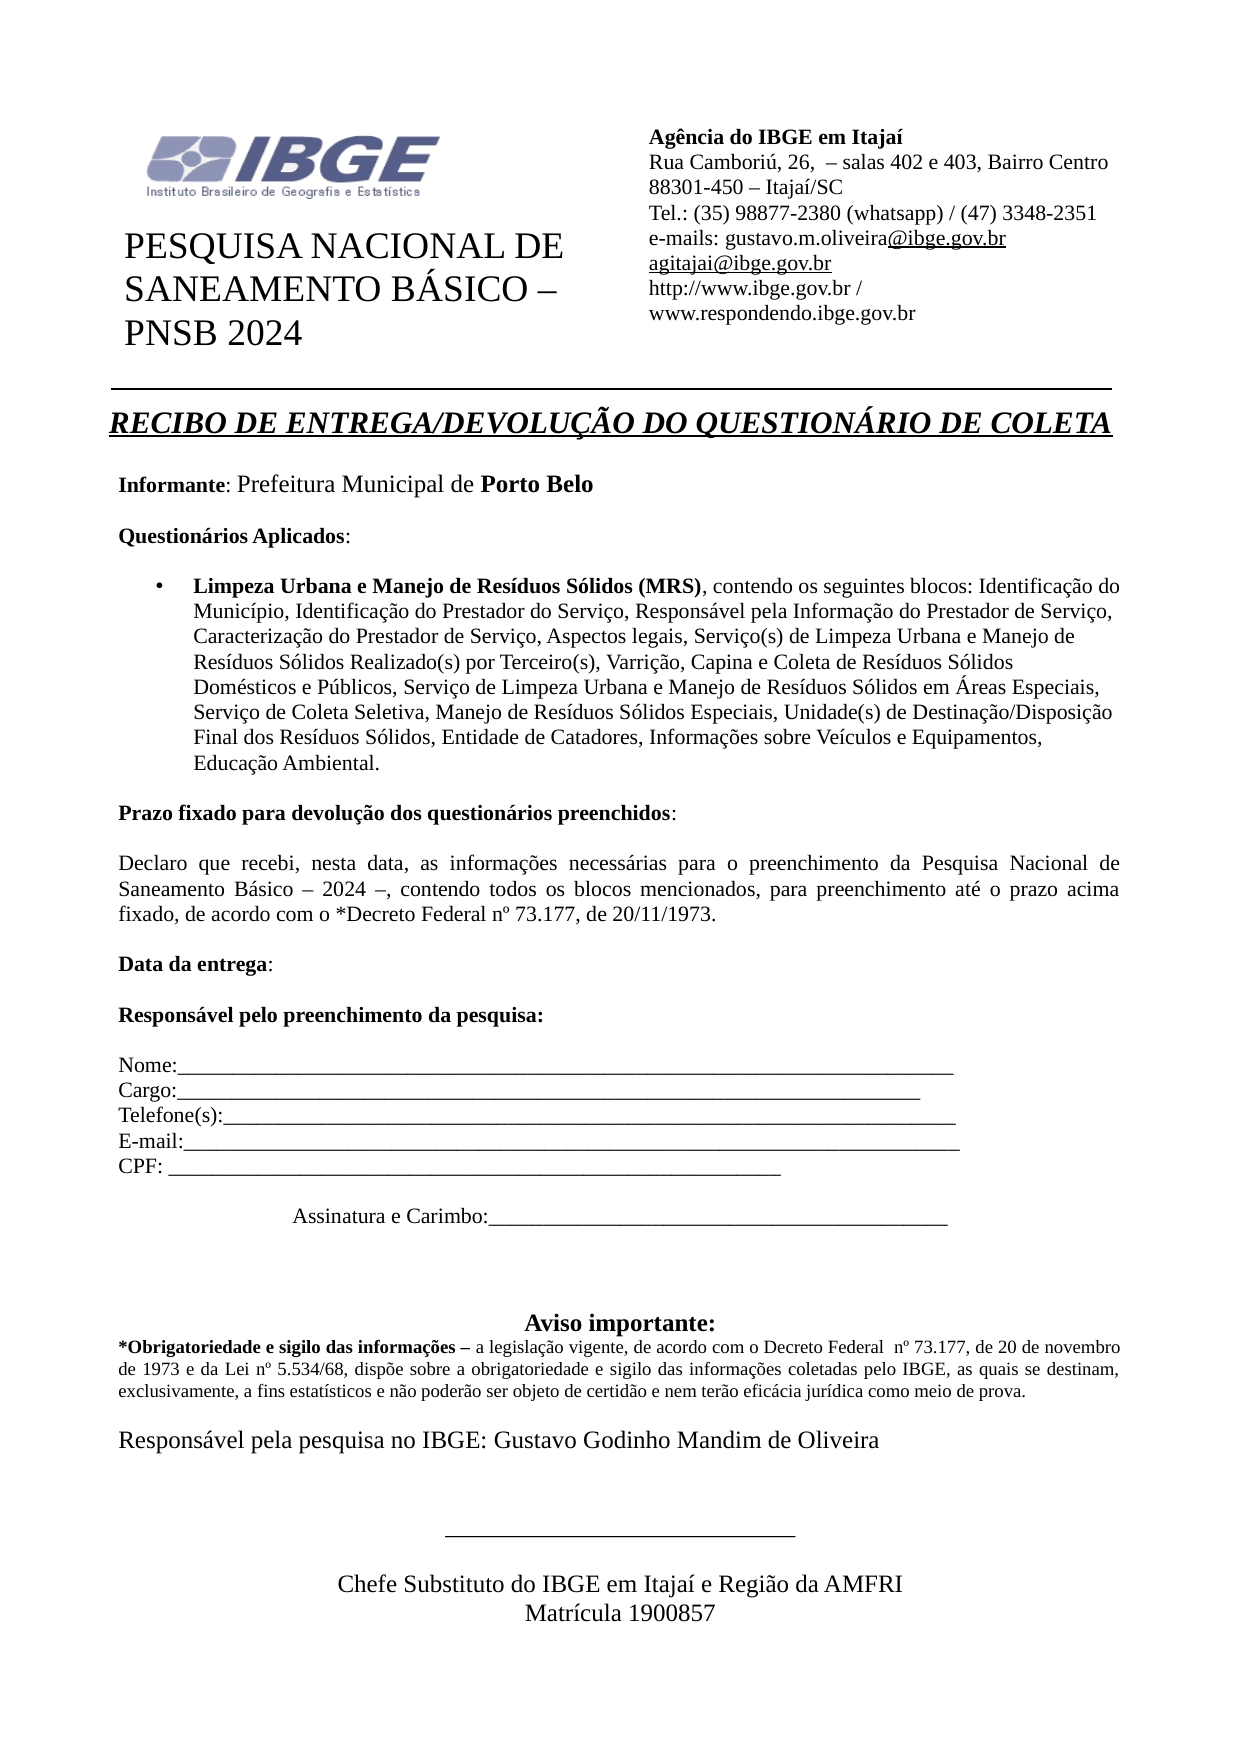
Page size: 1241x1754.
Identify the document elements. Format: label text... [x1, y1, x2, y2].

list Limpeza Urbana e Manejo de Resíduos Sólidos (MRS), contendo os seguintes blocos: Identificação do Município, Identificação do Prestador do Serviço, Responsável pela Informação do Prestador de Serviço, Caracterização do Prestador de Serviço, Aspectos legais, Serviço(s) de Limpeza Urbana e Manejo de Resíduos Sólidos Realizado(s) por Terceiro(s), Varrição, Capina e Coleta de Resíduos Sólidos Domésticos e Públicos, Serviço de Limpeza Urbana e Manejo de Resíduos Sólidos em Áreas Especiais, Serviço de Coleta Seletiva, Manejo de Resíduos Sólidos Especiais, Unidade(s) de Destinação/Disposição Final dos Resíduos Sólidos, Entidade de Catadores, Informações sobre Veículos e Equipamentos, Educação Ambiental. [156, 573, 1122, 775]
text Matrícula 1900857 [118, 1598, 1122, 1626]
text *Obrigatoriedade e sigilo das informações – a legislação vigente, de acordo com o Decreto Federal nº 73.177, de 20 de novembro de 1973 e da Lei nº 5.534/68, dispõe sobre a obrigatoriedade e sigilo das informações coletadas pelo IBGE, as quais se destinam, exclusivamente, a fins estatísticos e não poderão ser objeto de certidão e nem terão eficácia jurídica como meio de prova. [118, 1336, 1122, 1401]
text Nome:_______________________________________________________________________ [118, 1052, 1122, 1077]
text Assinatura e Carimbo:__________________________________________ [118, 1203, 1122, 1228]
text Responsável pela pesquisa no IBGE: Gustavo Godinho Mandim de Oliveira [118, 1425, 1122, 1454]
text Questionários Aplicados: [118, 523, 1122, 548]
table_header PESQUISA NACIONAL DE SANEAMENTO BÁSICO – PNSB 2024 [118, 118, 643, 359]
text Informante: Prefeitura Municipal de Porto Belo [118, 469, 1122, 497]
text RECIBO DE ENTREGA/DEVOLUÇÃO DO QUESTIONÁRIO DE COLETA [99, 404, 1122, 440]
text Responsável pelo preenchimento da pesquisa: [118, 1002, 1122, 1027]
picture [140, 132, 445, 201]
text Declaro que recebi, nesta data, as informações necessárias para o preenchimento da Pesquisa Nacional de Saneamento Básico – 2024 –, contendo todos os blocos mencionados, para preenchimento até o prazo acima fixado, de acordo com o *Decreto Federal nº 73.177, de 20/11/1973. [118, 850, 1122, 926]
text Cargo:____________________________________________________________________ [118, 1077, 1122, 1102]
text Prazo fixado para devolução dos questionários preenchidos: [118, 800, 1122, 825]
text Aviso importante: [118, 1308, 1122, 1336]
text Data da entrega: [118, 951, 1122, 976]
table_header Agência do IBGE em Itajaí Rua Camboriú, 26, – salas 402 e 403, Bairro Centro 88301-450 – Itajaí/SC Tel.: (35) 98877-2380 (whatsapp) / (47) 3348-2351 e-mails: gustavo.m.oliveira@ibge.gov.br agitajai@ibge.gov.br http://www.ibge.gov.br / www.respondendo.ibge.gov.br [643, 118, 1122, 359]
text CPF: ________________________________________________________ [118, 1153, 1122, 1178]
table_header [111, 390, 1112, 404]
text Telefone(s):___________________________________________________________________ [118, 1102, 1122, 1128]
text E-mail:_______________________________________________________________________ [118, 1128, 1122, 1153]
text ____________________________ [118, 1511, 1122, 1540]
text Chefe Substituto do IBGE em Itajaí e Região da AMFRI [118, 1569, 1122, 1598]
